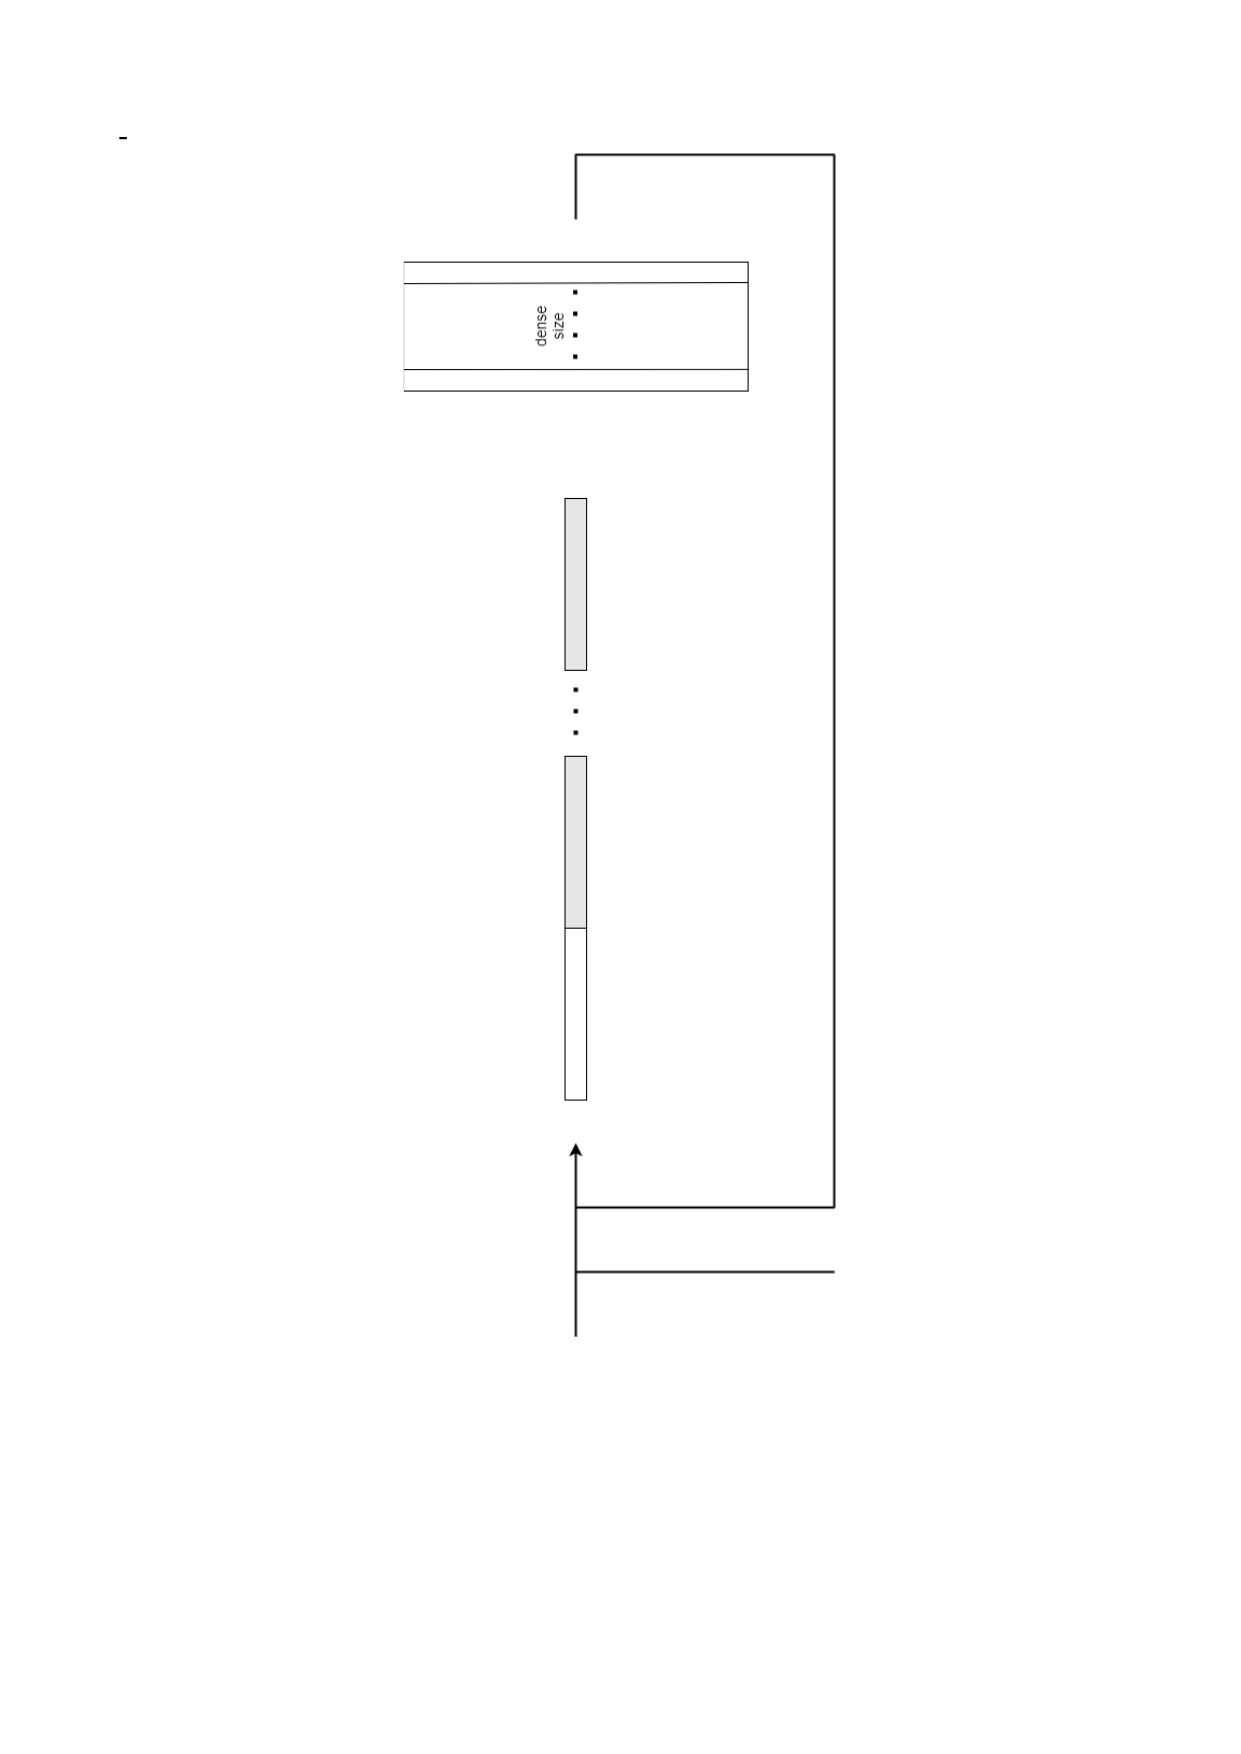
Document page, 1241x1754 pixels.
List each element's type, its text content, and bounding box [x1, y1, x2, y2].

text - [118, 118, 1122, 152]
picture [403, 151, 837, 1337]
